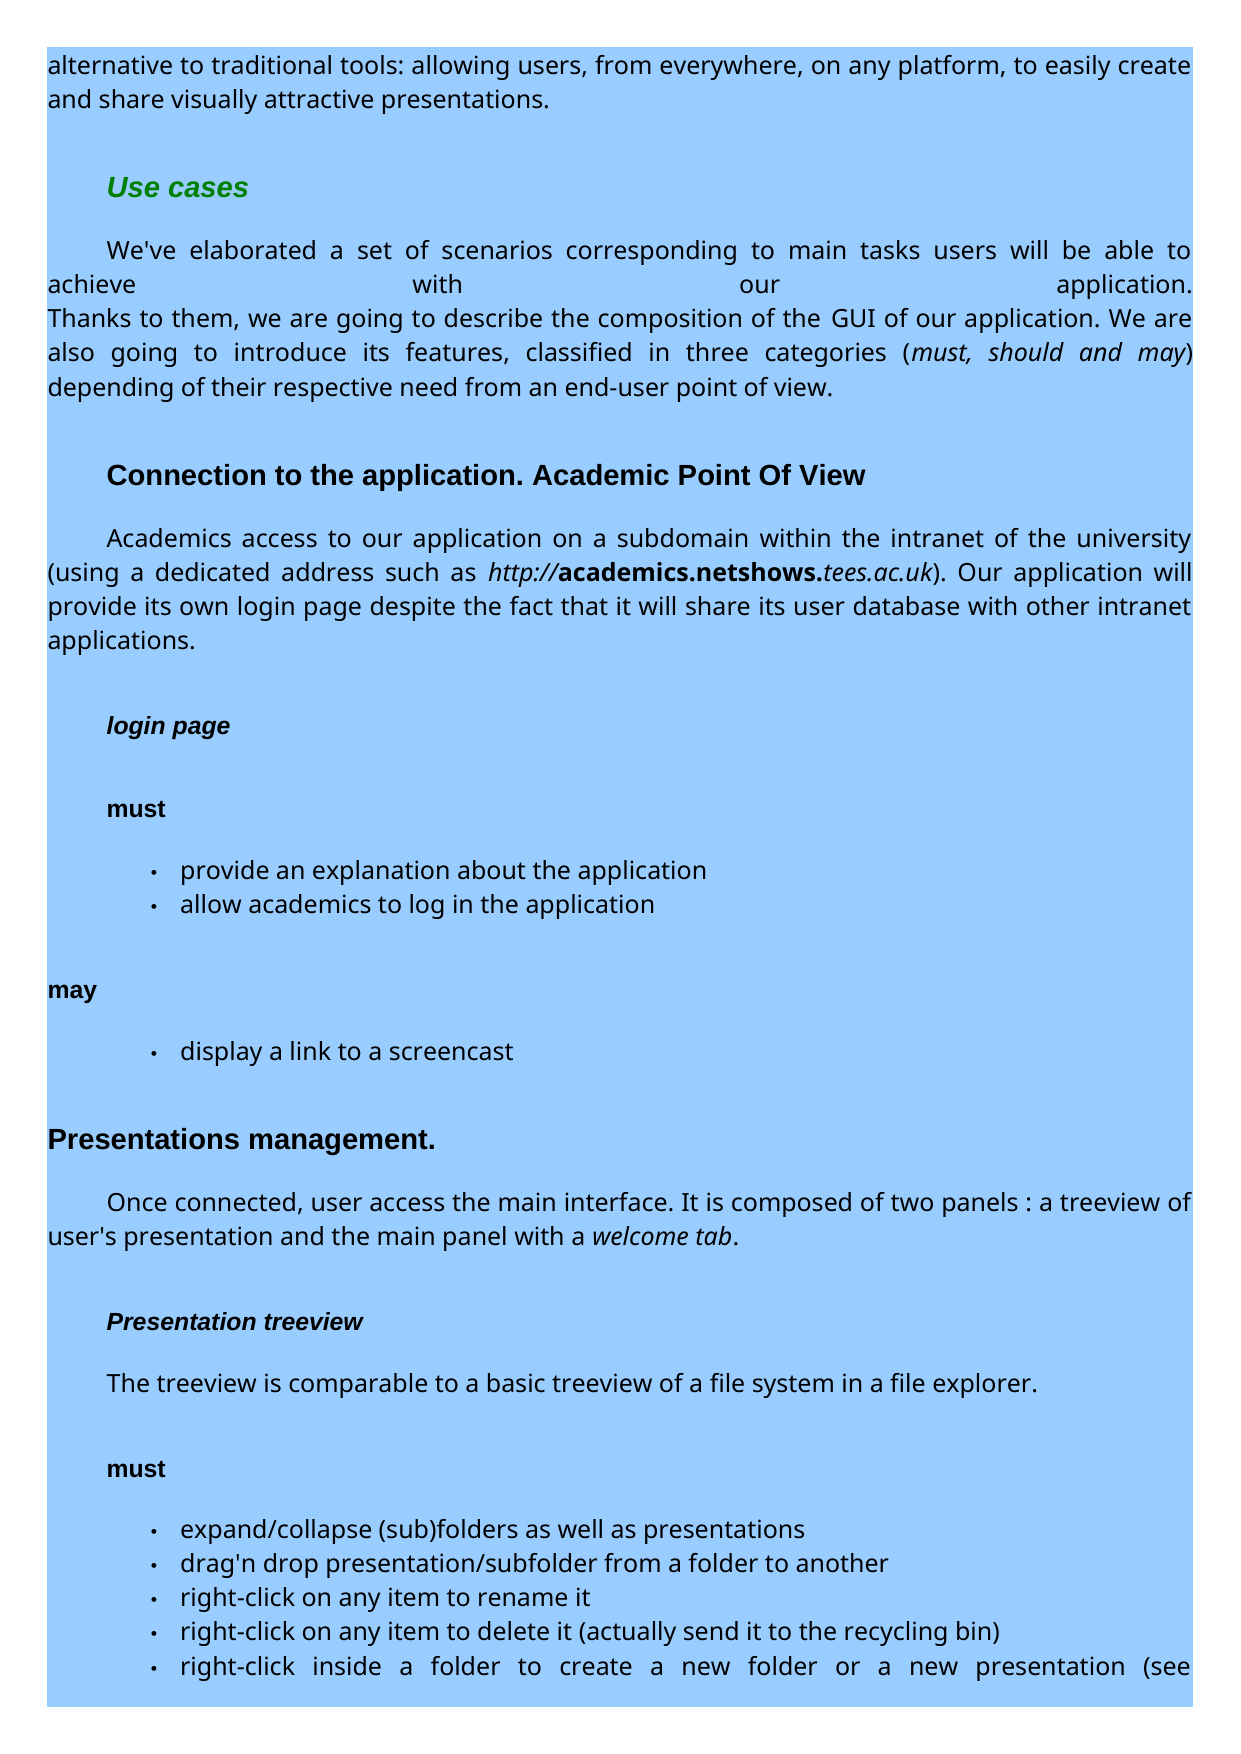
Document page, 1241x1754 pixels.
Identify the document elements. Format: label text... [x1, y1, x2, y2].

list expand/collapse (sub)folders as well as presentations [91, 1512, 1193, 1546]
list right-click on any item to rename it [91, 1580, 1193, 1614]
subtitle must [47, 1454, 1193, 1482]
text Academics access to our application on a subdomain within the intranet of the university (using a dedicated address such as http://academics.netshows.tees.ac.uk). Our application will provide its own login page despite the fact that it will share its user database with other intranet applications. [47, 521, 1193, 657]
text Once connected, user access the main interface. It is composed of two panels : a treeview of user's presentation and the main panel with a welcome tab. [47, 1185, 1193, 1253]
subtitle Use cases [47, 170, 1193, 203]
list provide an explanation about the application [91, 852, 1193, 887]
subtitle login page [47, 711, 1193, 740]
text We've elaborated a set of scenarios corresponding to main tasks users will be able to achieve with our application. Thanks to them, we are going to describe the composition of the GUI of our application. We are also going to introduce its features, classified in three categories (must, should and may) depending of their respective need from an end-user point of view. [47, 233, 1193, 403]
list drag'n drop presentation/subfolder from a folder to another [91, 1546, 1193, 1580]
list right-click inside a folder to create a new folder or a new presentation (see [91, 1648, 1193, 1682]
text alternative to traditional tools: allowing users, from everywhere, on any platform, to easily create and share visually attractive presentations. [47, 47, 1193, 115]
subtitle Connection to the application. Academic Point Of View [47, 458, 1193, 491]
subtitle Presentation treeview [47, 1307, 1193, 1336]
list display a link to a screencast [91, 1033, 1193, 1067]
subtitle Presentations management. [47, 1122, 1193, 1155]
list allow academics to log in the application [91, 887, 1193, 921]
list right-click on any item to delete it (actually send it to the recycling bin) [91, 1614, 1193, 1648]
text The treeview is comparable to a basic treeview of a file system in a file explorer. [47, 1365, 1193, 1399]
subtitle may [47, 975, 1193, 1004]
subtitle must [47, 794, 1193, 823]
